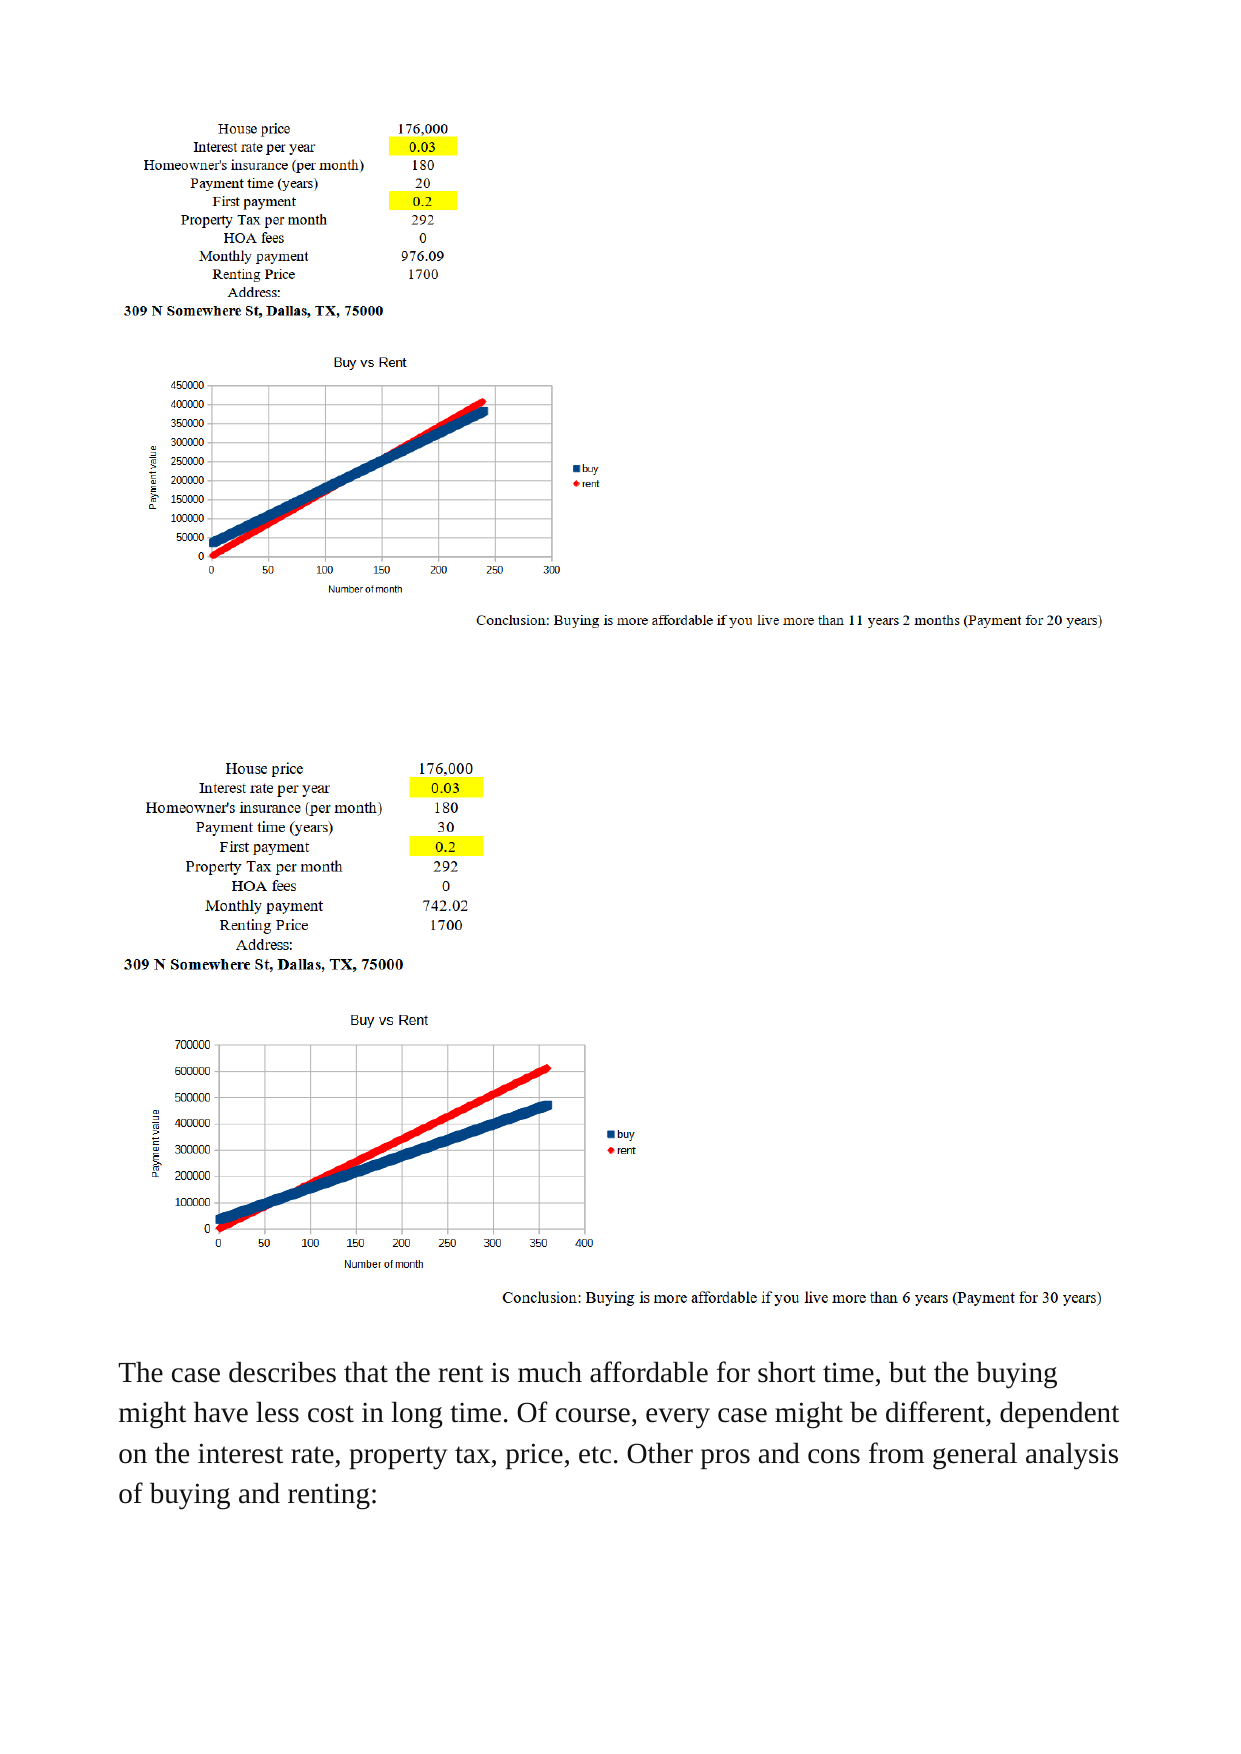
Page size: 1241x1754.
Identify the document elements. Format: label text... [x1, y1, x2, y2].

picture [118, 757, 1123, 1309]
text The case describes that the rent is much affordable for short time, but the buying might have less cost in long time. Of course, every case might be different, dependent on the interest rate, property tax, price, etc. Other pros and cons from general analysis of buying and renting: [118, 1355, 1122, 1509]
picture [118, 118, 1123, 631]
